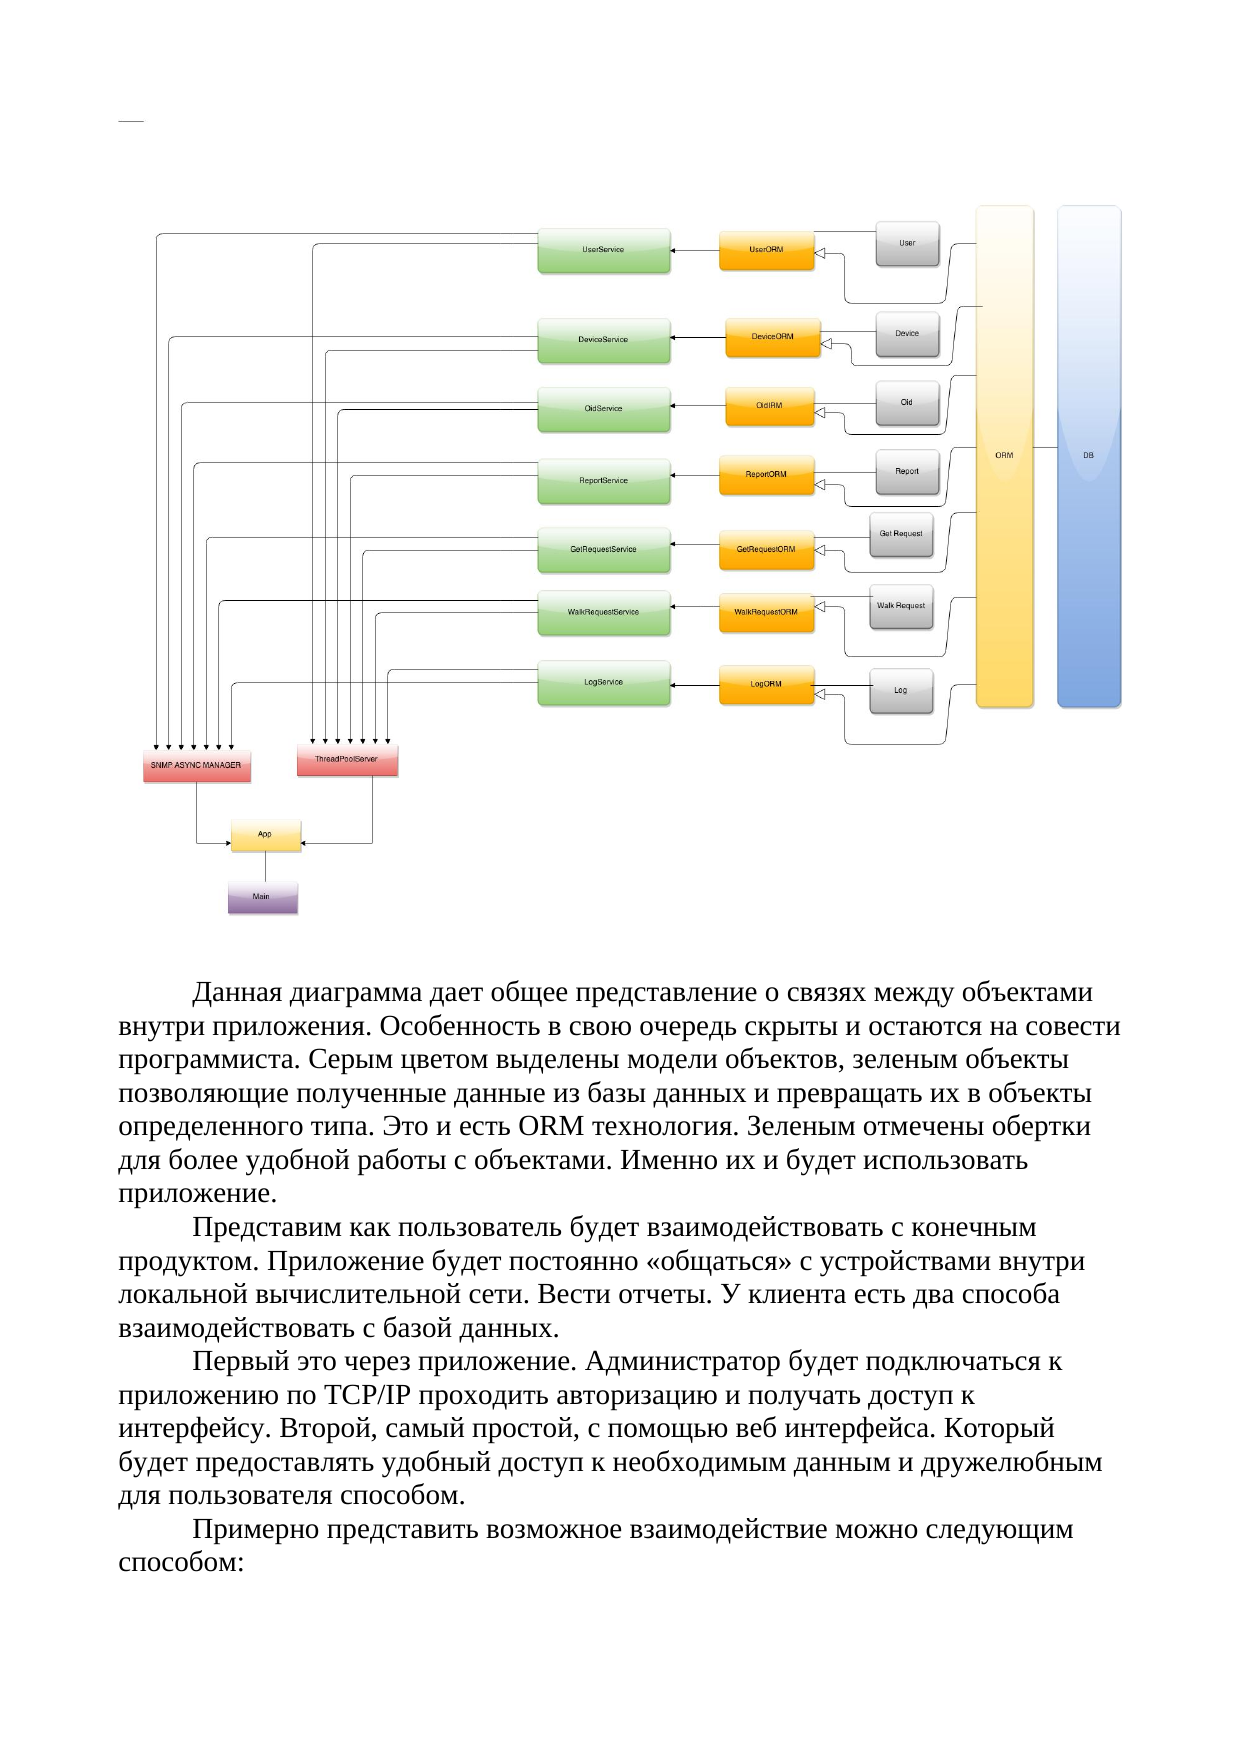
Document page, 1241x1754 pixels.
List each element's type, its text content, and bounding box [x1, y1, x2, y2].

text Представим как пользователь будет взаимодействовать с конечным [118, 1209, 1122, 1243]
text интерфейсу. Второй, самый простой, с помощью веб интерфейса. Который будет предоставлять удобный доступ к необходимым данным и дружелюбным для пользователя способом. [118, 1410, 1122, 1511]
text приложение. [118, 1176, 1122, 1209]
text способом: [118, 1544, 1122, 1578]
text Данная диаграмма дает общее представление о связях между объектами [118, 974, 1122, 1008]
picture [118, 118, 1123, 917]
text позволяющие полученные данные из базы данных и превращать их в объекты [118, 1075, 1122, 1108]
text приложению по TCP/IP проходить авторизацию и получать доступ к [118, 1377, 1122, 1410]
text определенного типа. Это и есть ORM технология. Зеленым отмечены обертки [118, 1108, 1122, 1142]
text локальной вычислительной сети. Вести отчеты. У клиента есть два способа [118, 1276, 1122, 1310]
text Первый это через приложение. Администратор будет подключаться к [118, 1343, 1122, 1377]
text взаимодействовать с базой данных. [118, 1310, 1122, 1343]
text продуктом. Приложение будет постоянно «общаться» с устройствами внутри [118, 1243, 1122, 1276]
text Примерно представить возможное взаимодействие можно следующим [118, 1511, 1122, 1544]
text для более удобной работы с объектами. Именно их и будет использовать [118, 1142, 1122, 1176]
text внутри приложения. Особенность в свою очередь скрыты и остаются на совести [118, 1008, 1122, 1041]
text программиста. Серым цветом выделены модели объектов, зеленым объекты [118, 1041, 1122, 1075]
